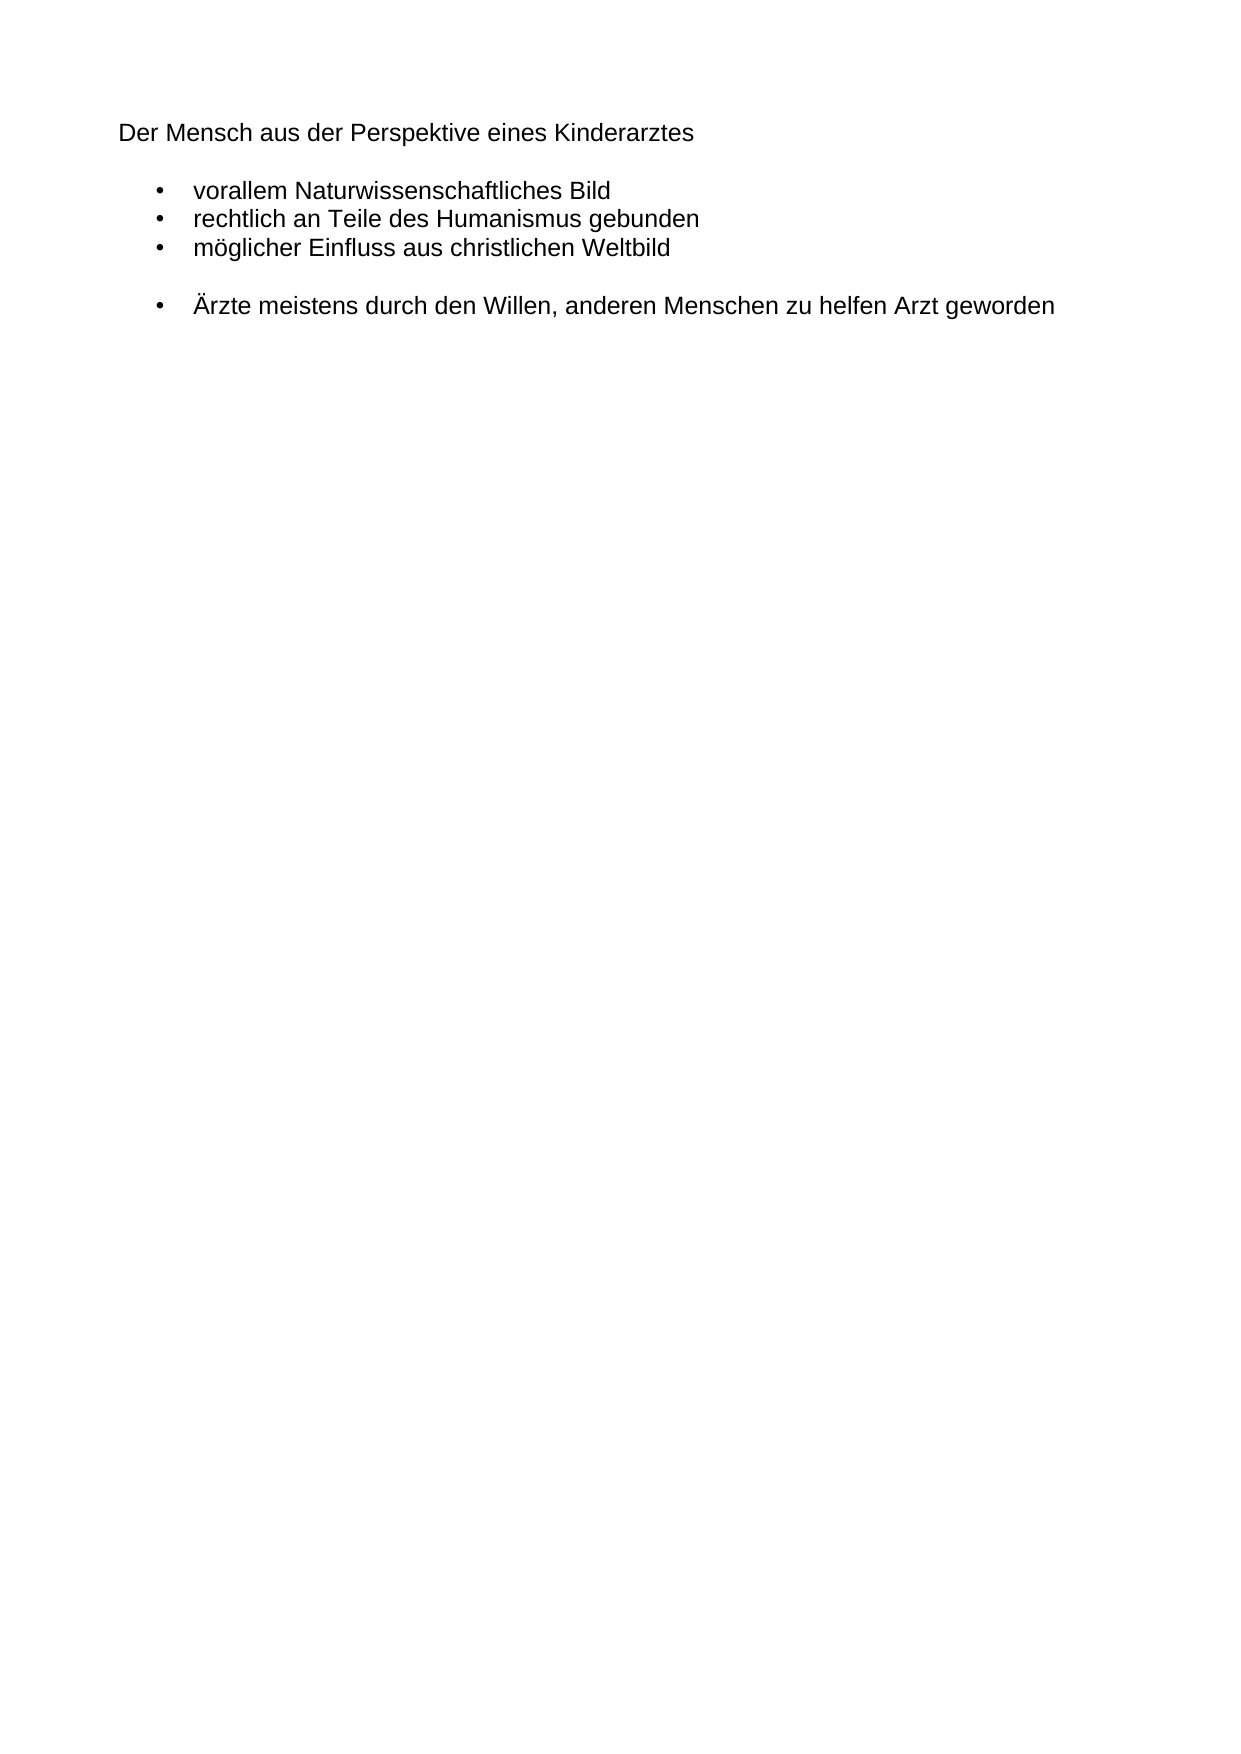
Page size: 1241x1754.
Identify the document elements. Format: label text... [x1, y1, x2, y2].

list rechtlich an Teile des Humanismus gebunden [156, 204, 1122, 233]
list möglicher Einfluss aus christlichen Weltbild [156, 233, 1122, 262]
list Ärzte meistens durch den Willen, anderen Menschen zu helfen Arzt geworden [156, 291, 1122, 320]
list vorallem Naturwissenschaftliches Bild [156, 176, 1122, 204]
text Der Mensch aus der Perspektive eines Kinderarztes [118, 118, 1122, 147]
